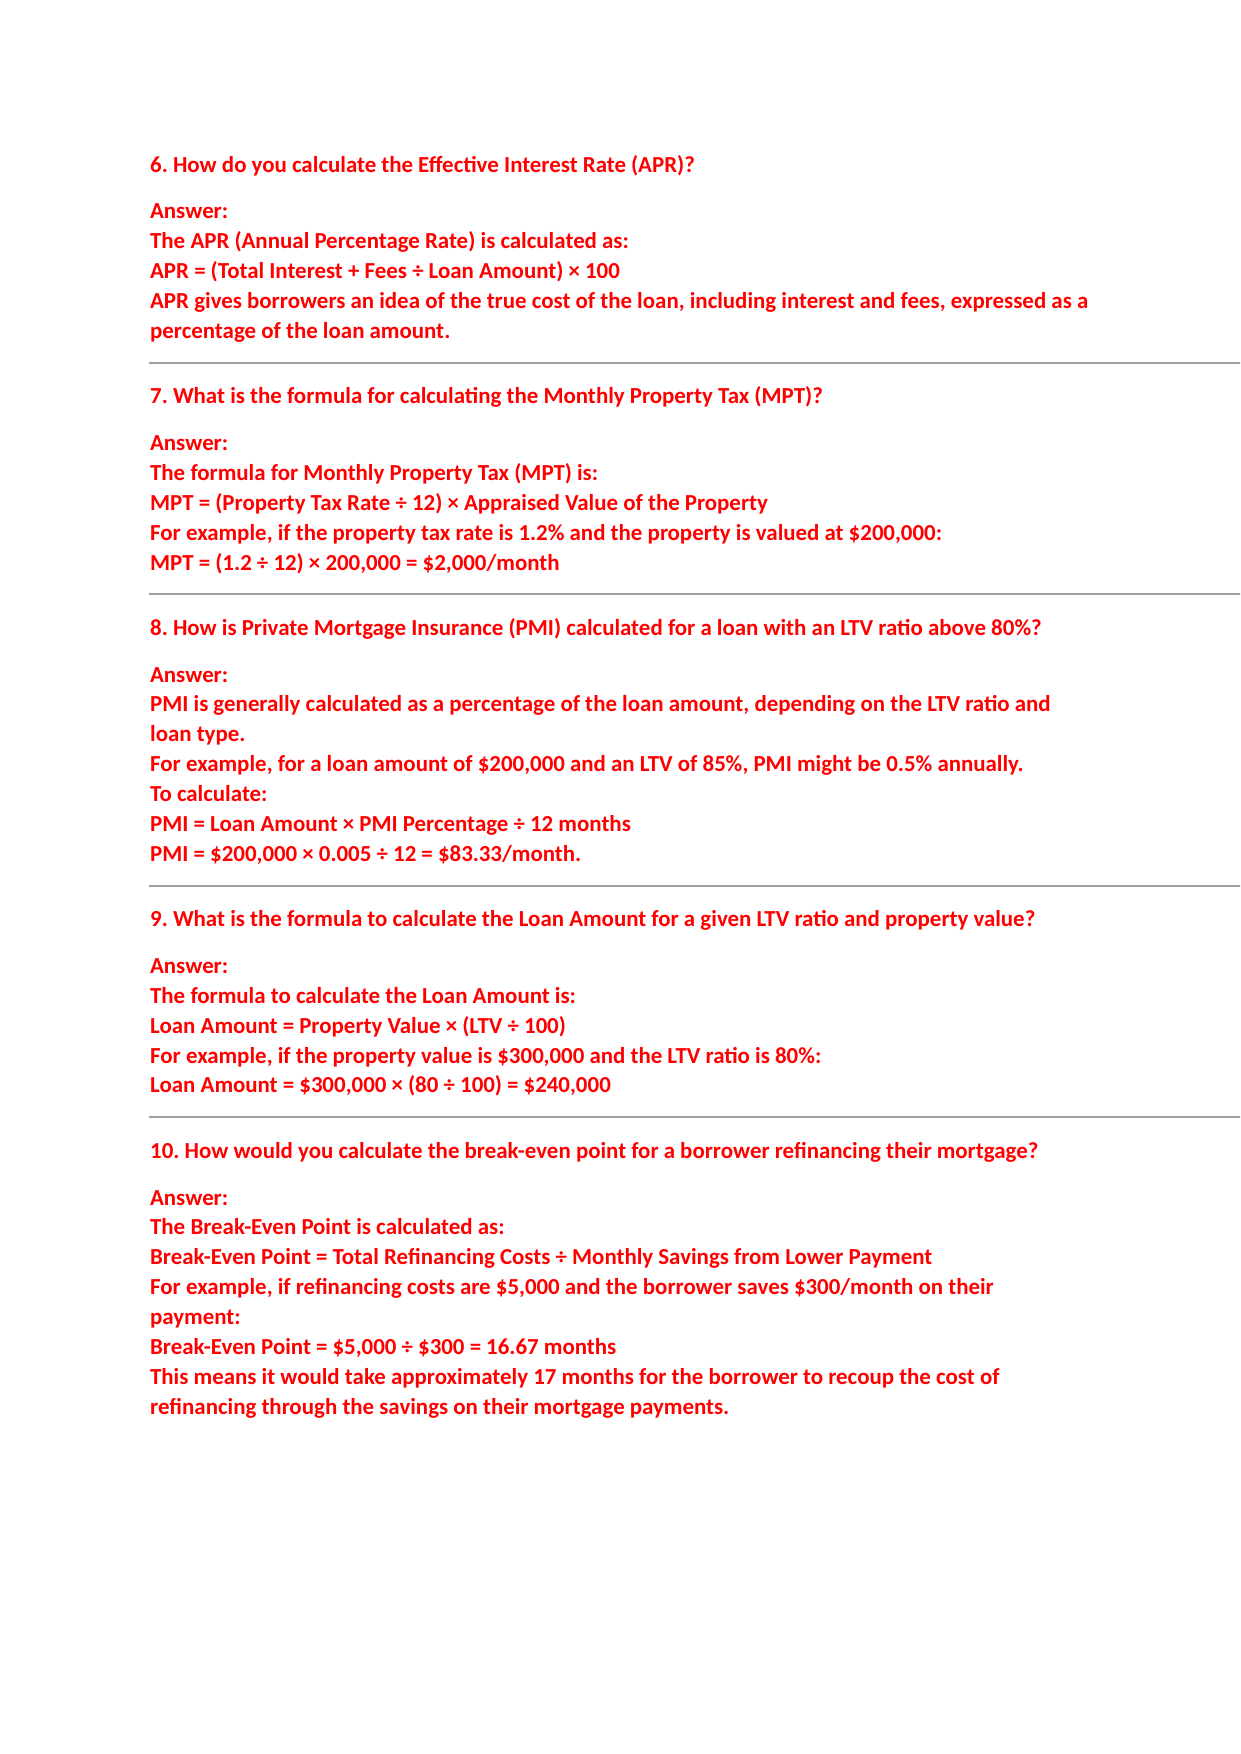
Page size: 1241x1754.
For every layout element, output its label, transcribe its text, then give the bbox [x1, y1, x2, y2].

text 6. How do you calculate the Effective Interest Rate (APR)? [150, 150, 1090, 178]
text 8. How is Private Mortgage Insurance (PMI) calculated for a loan with an LTV ratio above 80%? [150, 613, 1090, 641]
text Answer: The Break-Even Point is calculated as: Break-Even Point = Total Refinancing Costs ÷ Monthly Savings from Lower Payment For example, if refinancing costs are $5,000 and the borrower saves $300/month on their payment: Break-Even Point = $5,000 ÷ $300 = 16.67 months This means it would take approximately 17 months for the borrower to recoup the cost of refinancing through the savings on their mortgage payments. [150, 1183, 1090, 1420]
text Answer: The formula to calculate the Loan Amount is: Loan Amount = Property Value × (LTV ÷ 100) For example, if the property value is $300,000 and the LTV ratio is 80%: Loan Amount = $300,000 × (80 ÷ 100) = $240,000 [150, 951, 1090, 1099]
text 9. What is the formula to calculate the Loan Amount for a given LTV ratio and property value? [150, 904, 1090, 932]
text Answer: PMI is generally calculated as a percentage of the loan amount, depending on the LTV ratio and loan type. For example, for a loan amount of $200,000 and an LTV of 85%, PMI might be 0.5% annually. To calculate: PMI = Loan Amount × PMI Percentage ÷ 12 months PMI = $200,000 × 0.005 ÷ 12 = $83.33/month. [150, 660, 1090, 867]
text 7. What is the formula for calculating the Monthly Property Tax (MPT)? [150, 382, 1090, 409]
text Answer: The APR (Annual Percentage Rate) is calculated as: APR = (Total Interest + Fees ÷ Loan Amount) × 100 APR gives borrowers an idea of the true cost of the loan, including interest and fees, expressed as a percentage of the loan amount. [150, 197, 1090, 344]
text 10. How would you calculate the break-even point for a borrower refinancing their mortgage? [150, 1136, 1090, 1164]
text Answer: The formula for Monthly Property Tax (MPT) is: MPT = (Property Tax Rate ÷ 12) × Appraised Value of the Property For example, if the property tax rate is 1.2% and the property is valued at $200,000: MPT = (1.2 ÷ 12) × 200,000 = $2,000/month [150, 428, 1090, 576]
